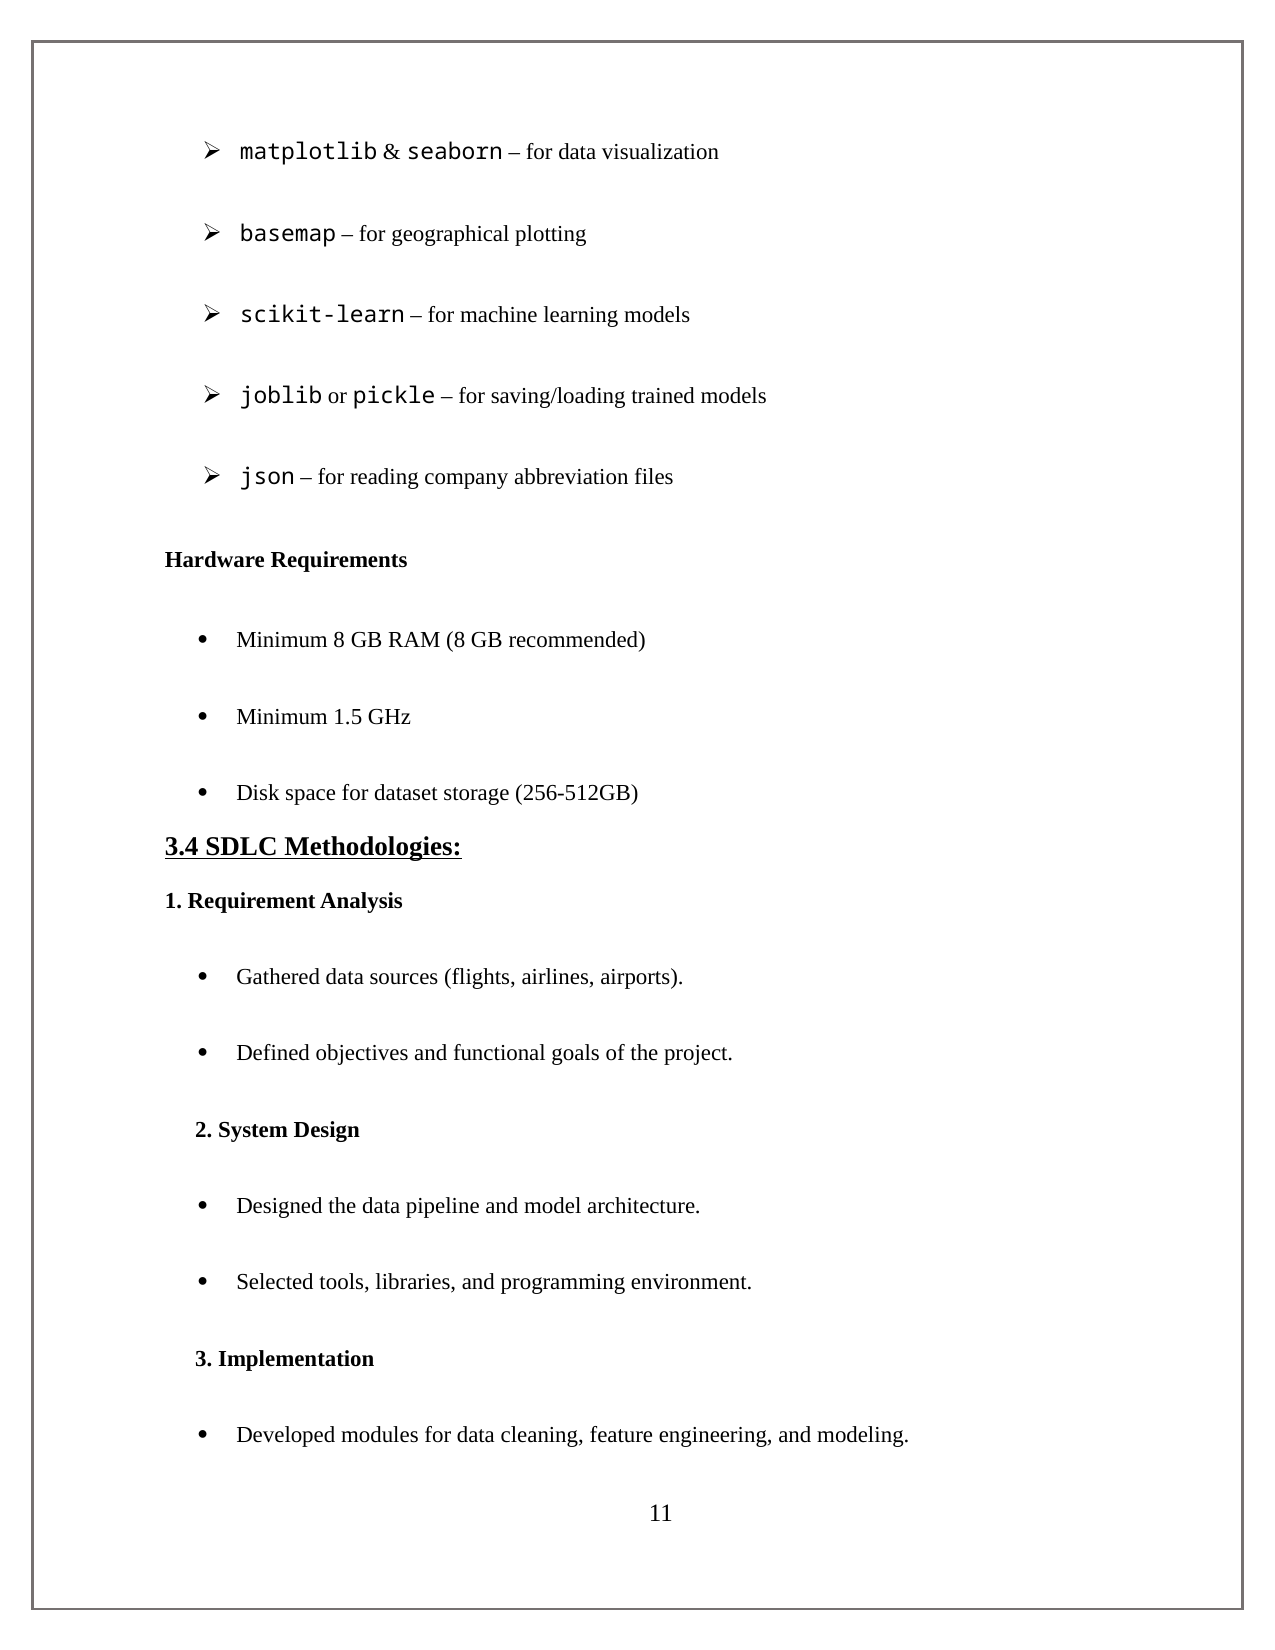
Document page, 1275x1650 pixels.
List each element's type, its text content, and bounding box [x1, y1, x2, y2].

list joblib or pickle – for saving/loading trained models [202, 379, 1156, 410]
list basemap – for geographical plotting [202, 217, 1156, 248]
list Designed the data pipeline and model architecture. [198, 1192, 1156, 1218]
subtitle 2. System Design [195, 1116, 1156, 1142]
subtitle Hardware Requirements [164, 546, 1156, 572]
list Selected tools, libraries, and programming environment. [198, 1268, 1156, 1295]
list json – for reading company abbreviation files [202, 460, 1156, 492]
text 1. Requirement Analysis [164, 887, 1156, 913]
list Minimum 8 GB RAM (8 GB recommended) [198, 626, 1156, 653]
list Defined objectives and functional goals of the project. [198, 1039, 1156, 1066]
text 3.4 SDLC Methodologies: [164, 831, 1156, 862]
subtitle 3. Implementation [195, 1345, 1156, 1371]
list Disk space for dataset storage (256-512GB) [198, 779, 1156, 806]
list Gathered data sources (flights, airlines, airports). [198, 963, 1156, 989]
list Minimum 1.5 GHz [198, 703, 1156, 729]
list Developed modules for data cleaning, feature engineering, and modeling. [198, 1421, 1156, 1447]
list scikit-learn – for machine learning models [202, 298, 1156, 329]
list matplotlib & seaborn – for data visualization [202, 135, 1156, 167]
